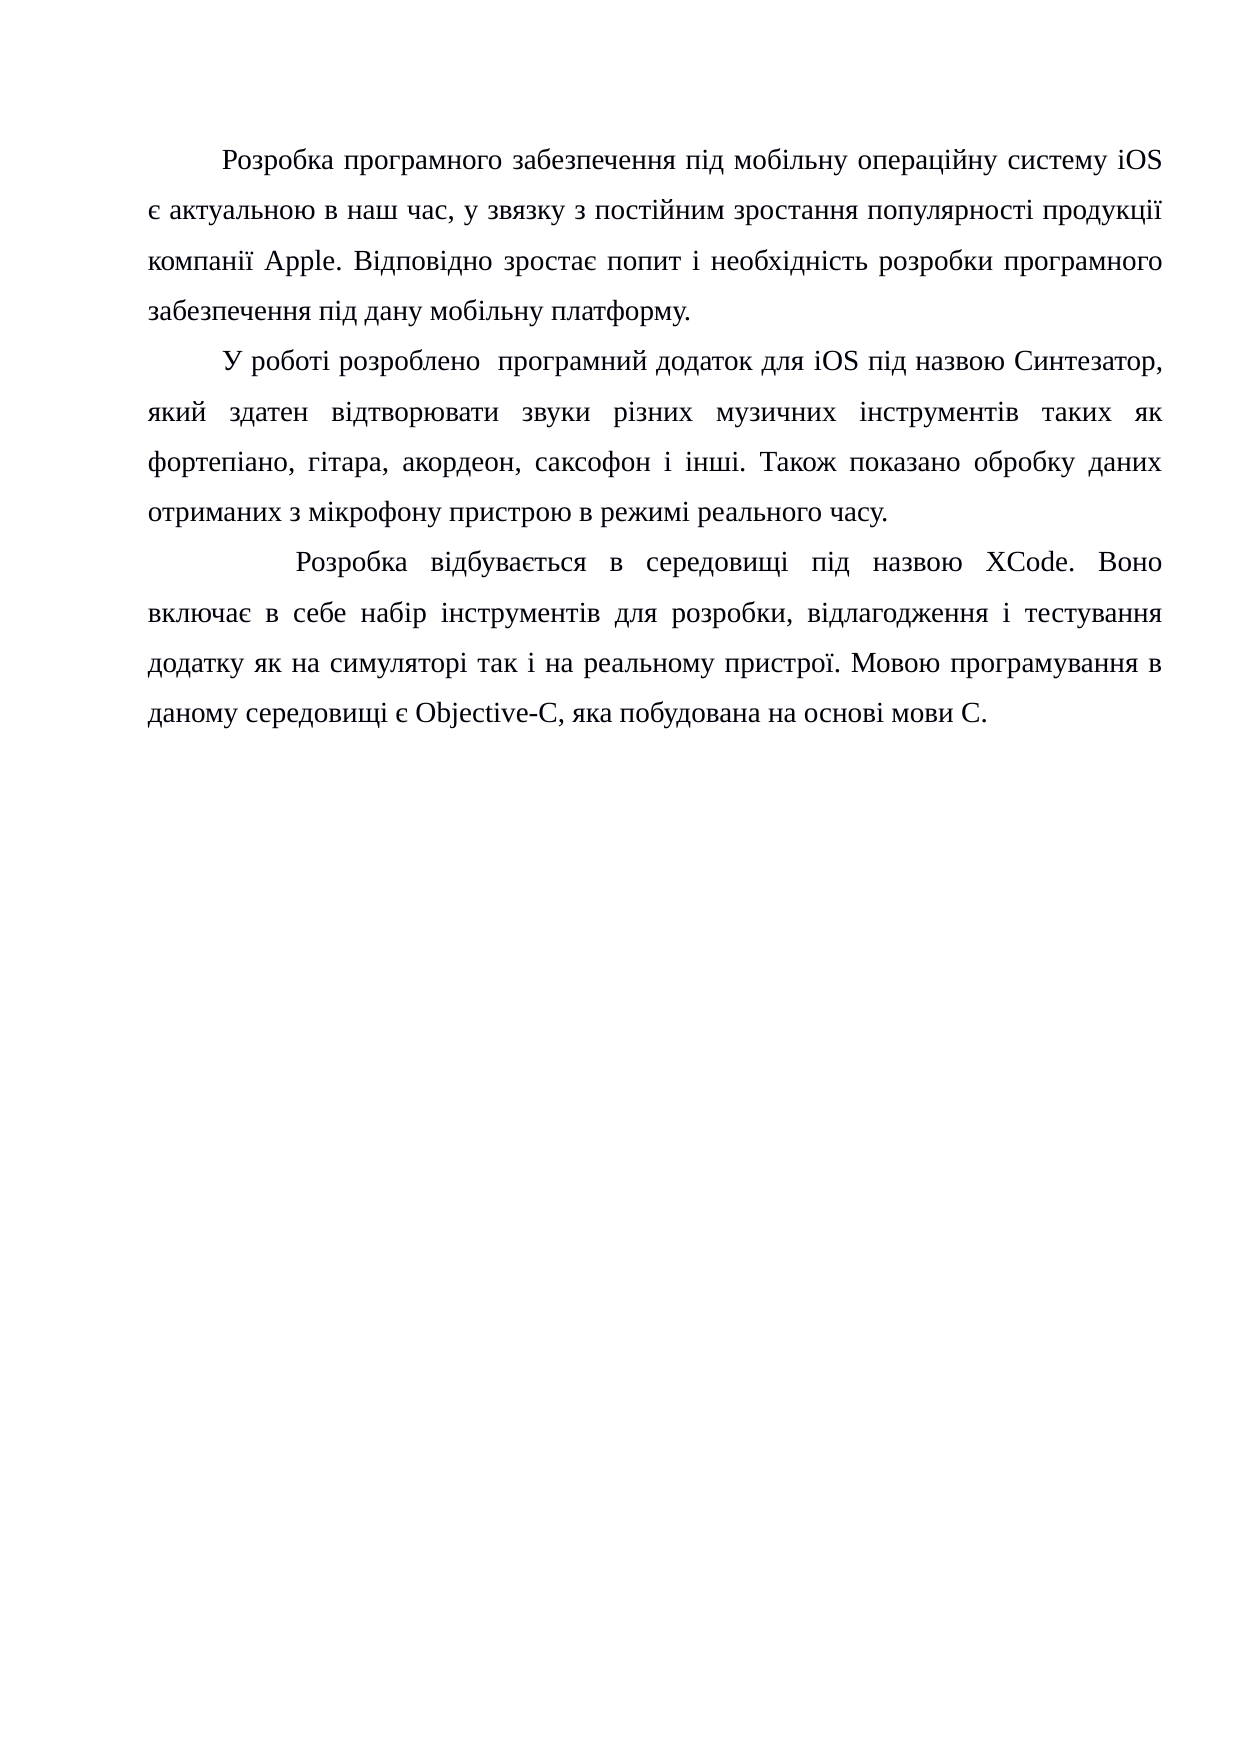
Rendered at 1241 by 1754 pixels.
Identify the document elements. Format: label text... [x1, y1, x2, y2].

subtitle У роботі розроблено програмний додаток для iOS під назвою Синтезатор, який здатен відтворювати звуки різних музичних інструментів таких як фортепіано, гітара, акордеон, саксофон і інші. Також показано обробку даних отриманих з мікрофону пристрою в режимі реального часу. [148, 343, 1163, 528]
subtitle Розробка програмного забезпечення під мобільну операційну систему iOS є актуальною в наш час, у звязку з постійним зростання популярності продукції компанії Apple. Відповідно зростає попит і необхідність розробки програмного забезпечення під дану мобільну платформу. [148, 142, 1163, 327]
subtitle Розробка відбувається в середовищі під назвою XCode. Воно включає в себе набір інструментів для розробки, відлагодження і тестування додатку як на симуляторі так і на реальному пристрої. Мовою програмування в даному середовищі є Objective-C, яка побудована на основі мови С. [148, 544, 1163, 729]
